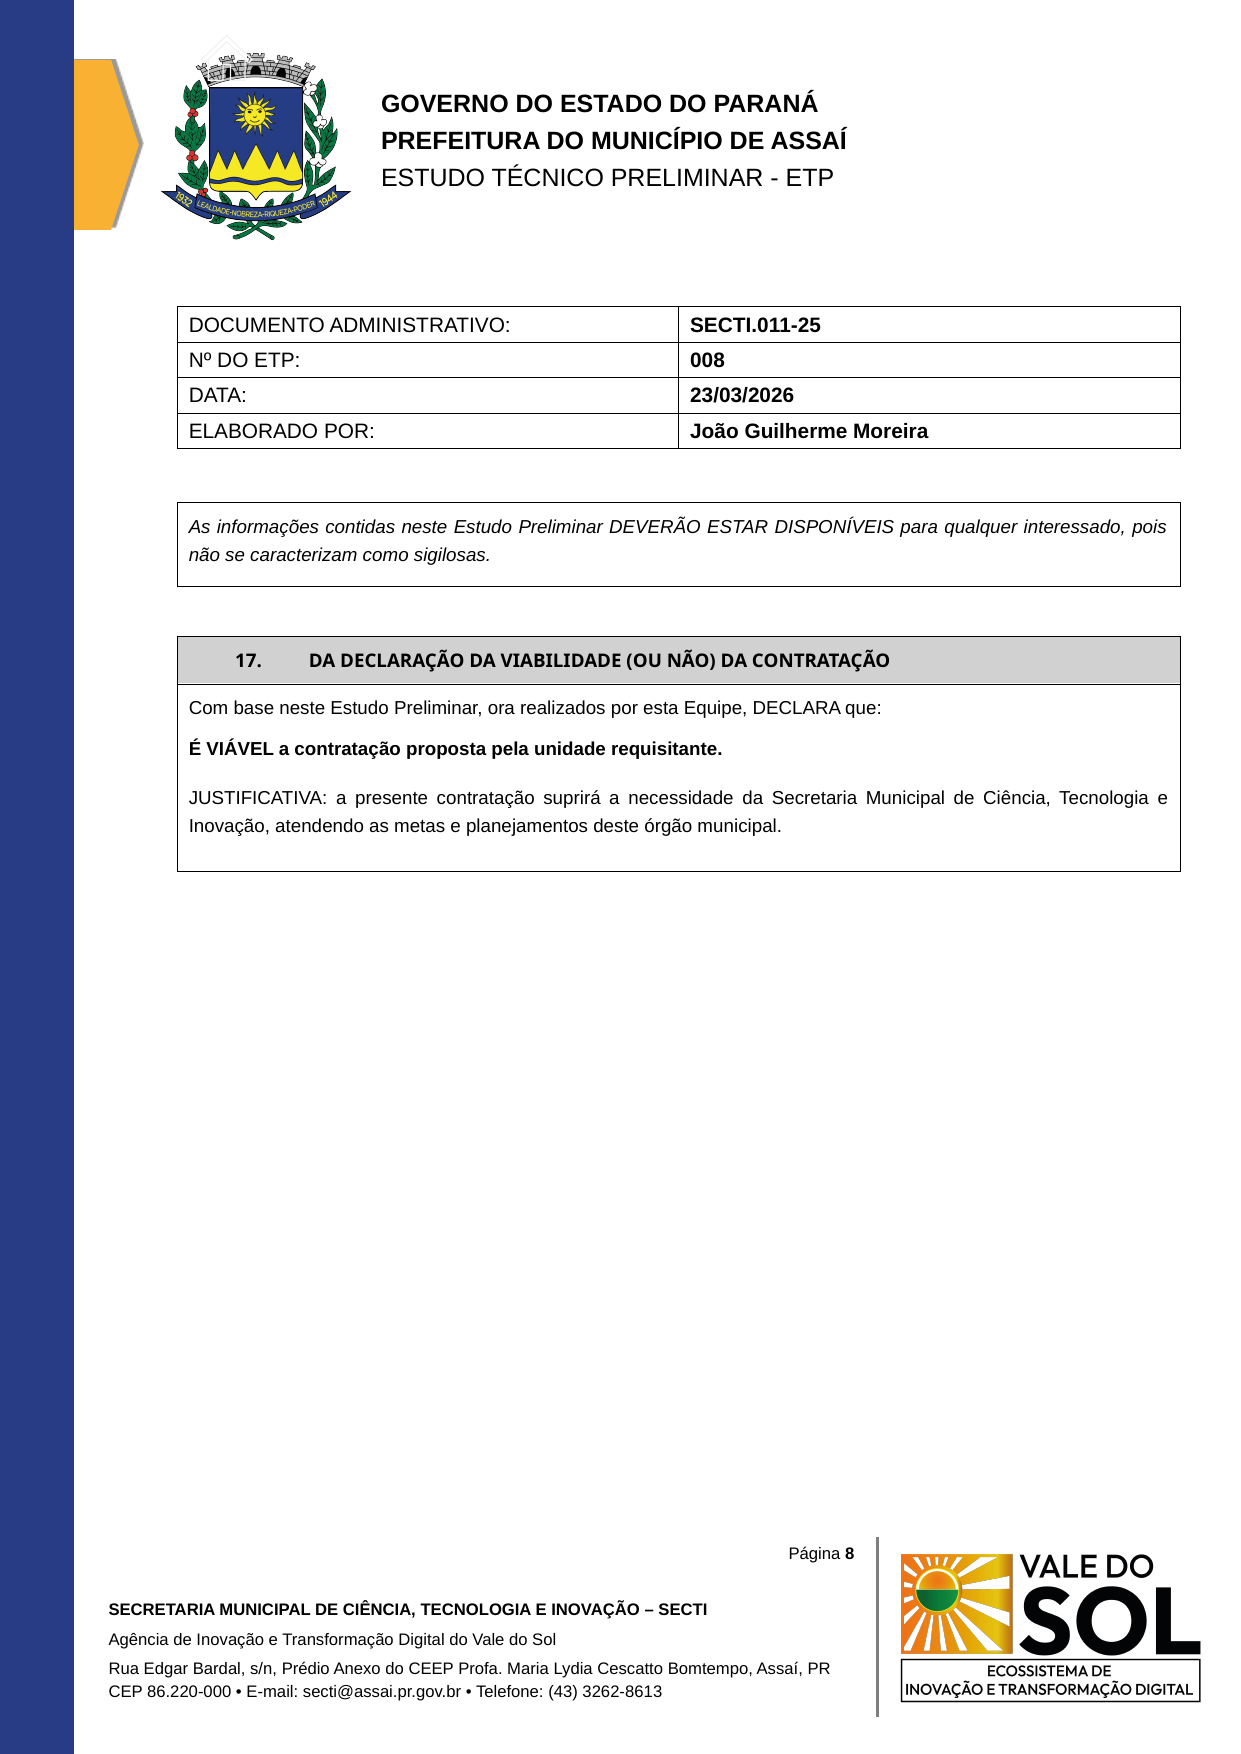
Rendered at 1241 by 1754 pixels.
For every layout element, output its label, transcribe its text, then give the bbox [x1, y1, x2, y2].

picture [235, 47, 250, 61]
picture [894, 1548, 1206, 1711]
picture [209, 47, 244, 79]
picture [158, 47, 354, 246]
table_cell As informações contidas neste Estudo Preliminar DEVERÃO ESTAR DISPONÍVEIS para qualquer interessado, pois não se caracterizam como sigilosas. [178, 503, 1180, 586]
picture [203, 47, 219, 61]
table_cell Com base neste Estudo Preliminar, ora realizados por esta Equipe, DECLARA que: É VIÁVEL a contratação proposta pela unidade requisitante. JUSTIFICATIVA: a presente contratação suprirá a necessidade da Secretaria Municipal de Ciência, Tecnologia e Inovação, atendendo as metas e planejamentos deste órgão municipal. [178, 685, 1180, 871]
table_header DA DECLARAÇÃO DA VIABILIDADE (OU NÃO) DA CONTRATAÇÃO [178, 637, 1180, 683]
